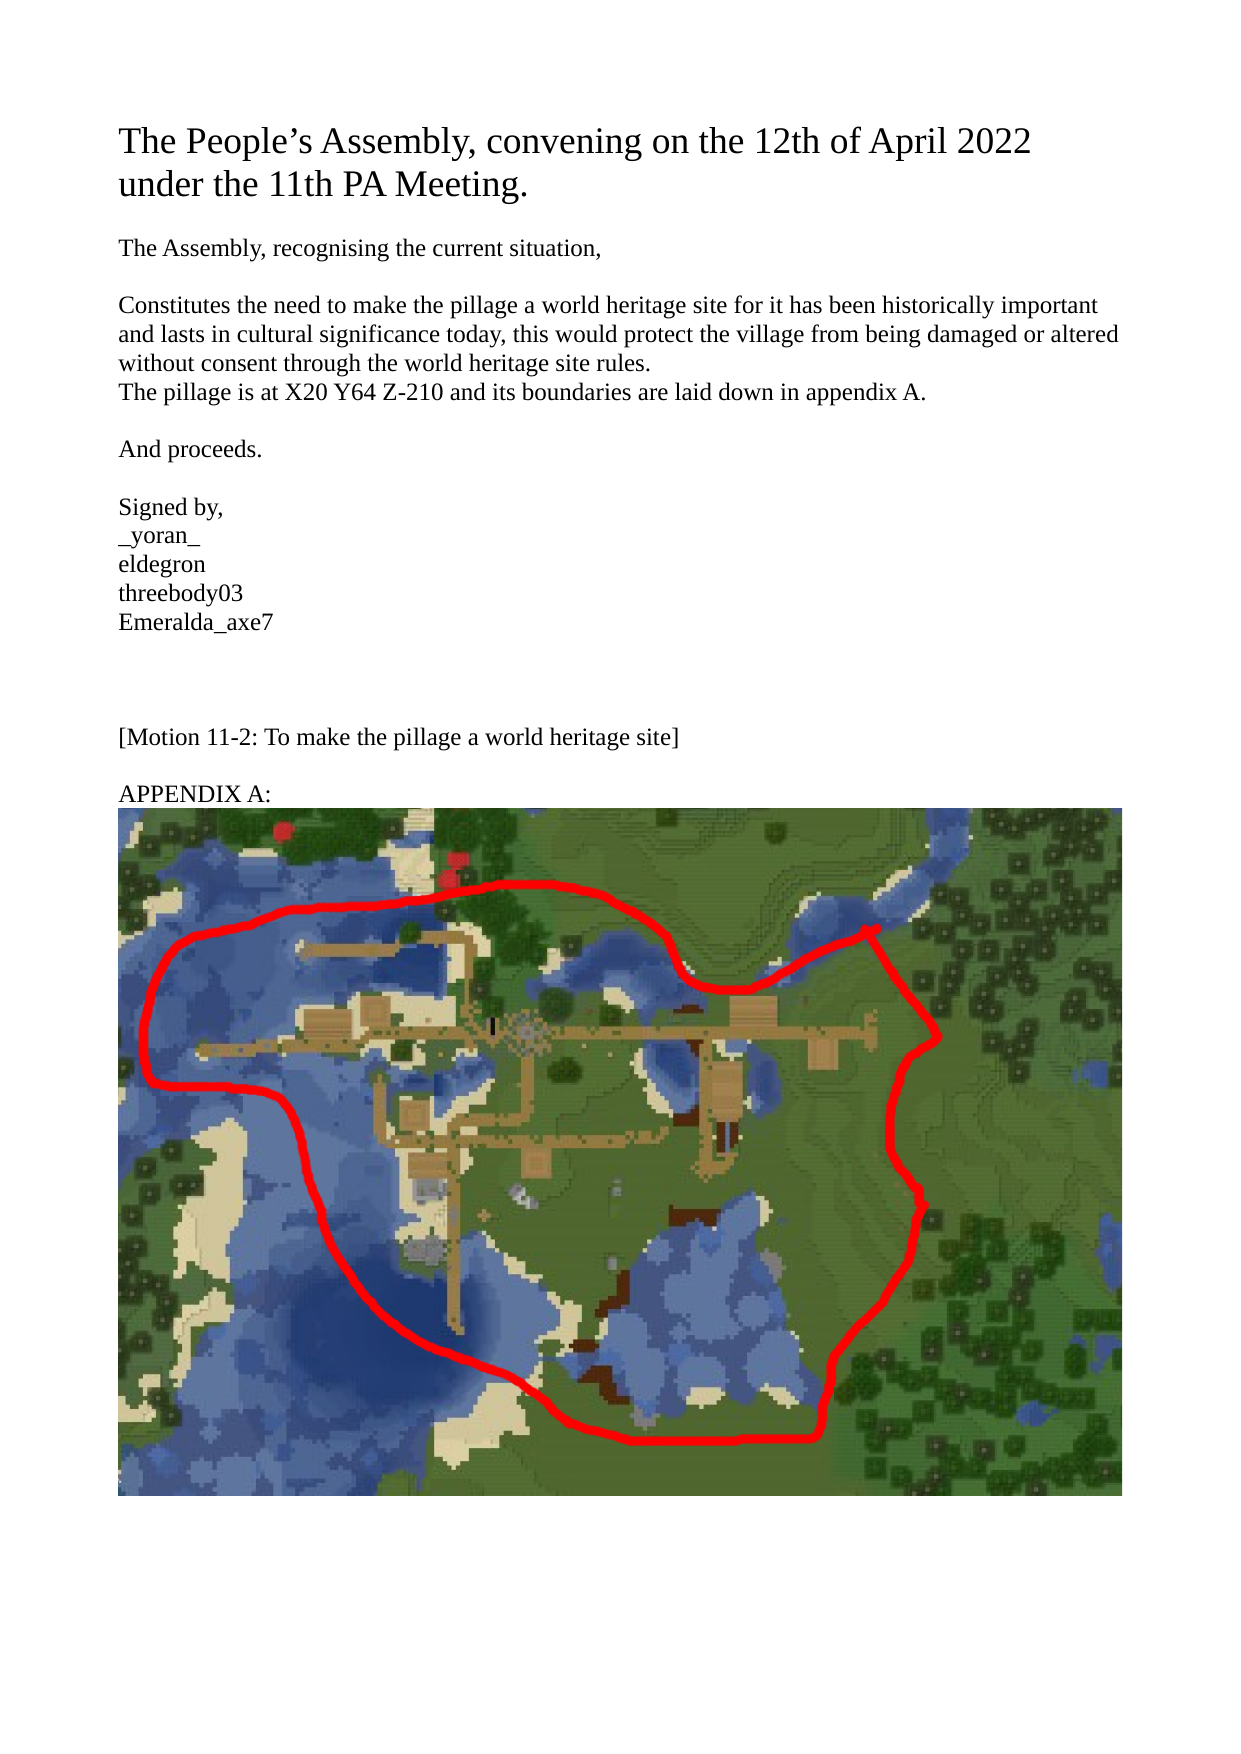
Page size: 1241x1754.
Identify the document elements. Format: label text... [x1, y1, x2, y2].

text Constitutes the need to make the pillage a world heritage site for it has been historically important and lasts in cultural significance today, this would protect the village from being damaged or altered without consent through the world heritage site rules. [118, 291, 1122, 377]
picture [118, 808, 1123, 1496]
text [Motion 11-2: To make the pillage a world heritage site] [118, 722, 1122, 751]
text threebody03 [118, 578, 1122, 607]
text The People’s Assembly, convening on the 12th of April 2022 under the 11th PA Meeting. [118, 118, 1122, 204]
text The pillage is at X20 Y64 Z-210 and its boundaries are laid down in appendix A. [118, 377, 1122, 406]
text And proceeds. [118, 434, 1122, 463]
text _yoran_ [118, 521, 1122, 549]
text APPENDIX A: [118, 779, 1122, 808]
text Signed by, [118, 492, 1122, 521]
text The Assembly, recognising the current situation, [118, 233, 1122, 262]
text eldegron [118, 549, 1122, 578]
text Emeralda_axe7 [118, 607, 1122, 636]
